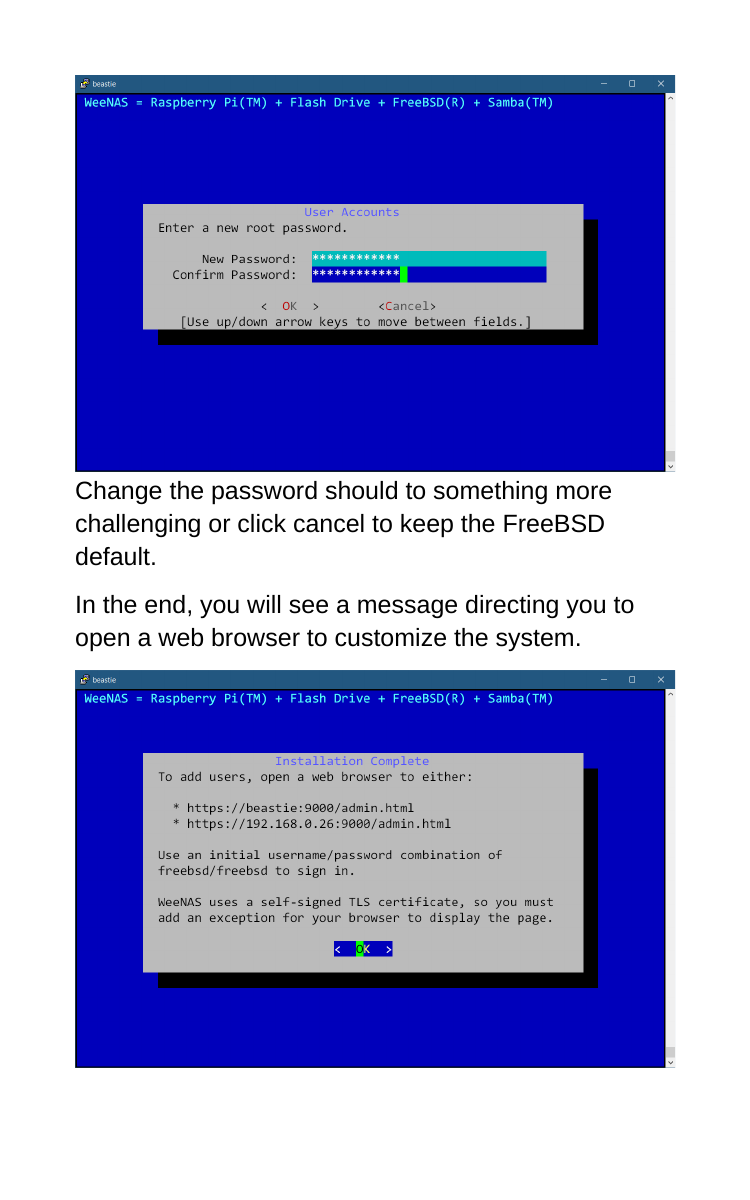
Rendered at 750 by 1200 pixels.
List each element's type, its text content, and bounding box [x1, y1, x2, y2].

text In the end, you will see a message directing you to open a web browser to customize the system. [75, 590, 675, 652]
picture [75, 670, 675, 1068]
picture [75, 75, 675, 472]
text Change the password should to something more challenging or click cancel to keep the FreeBSD default. [75, 472, 675, 571]
